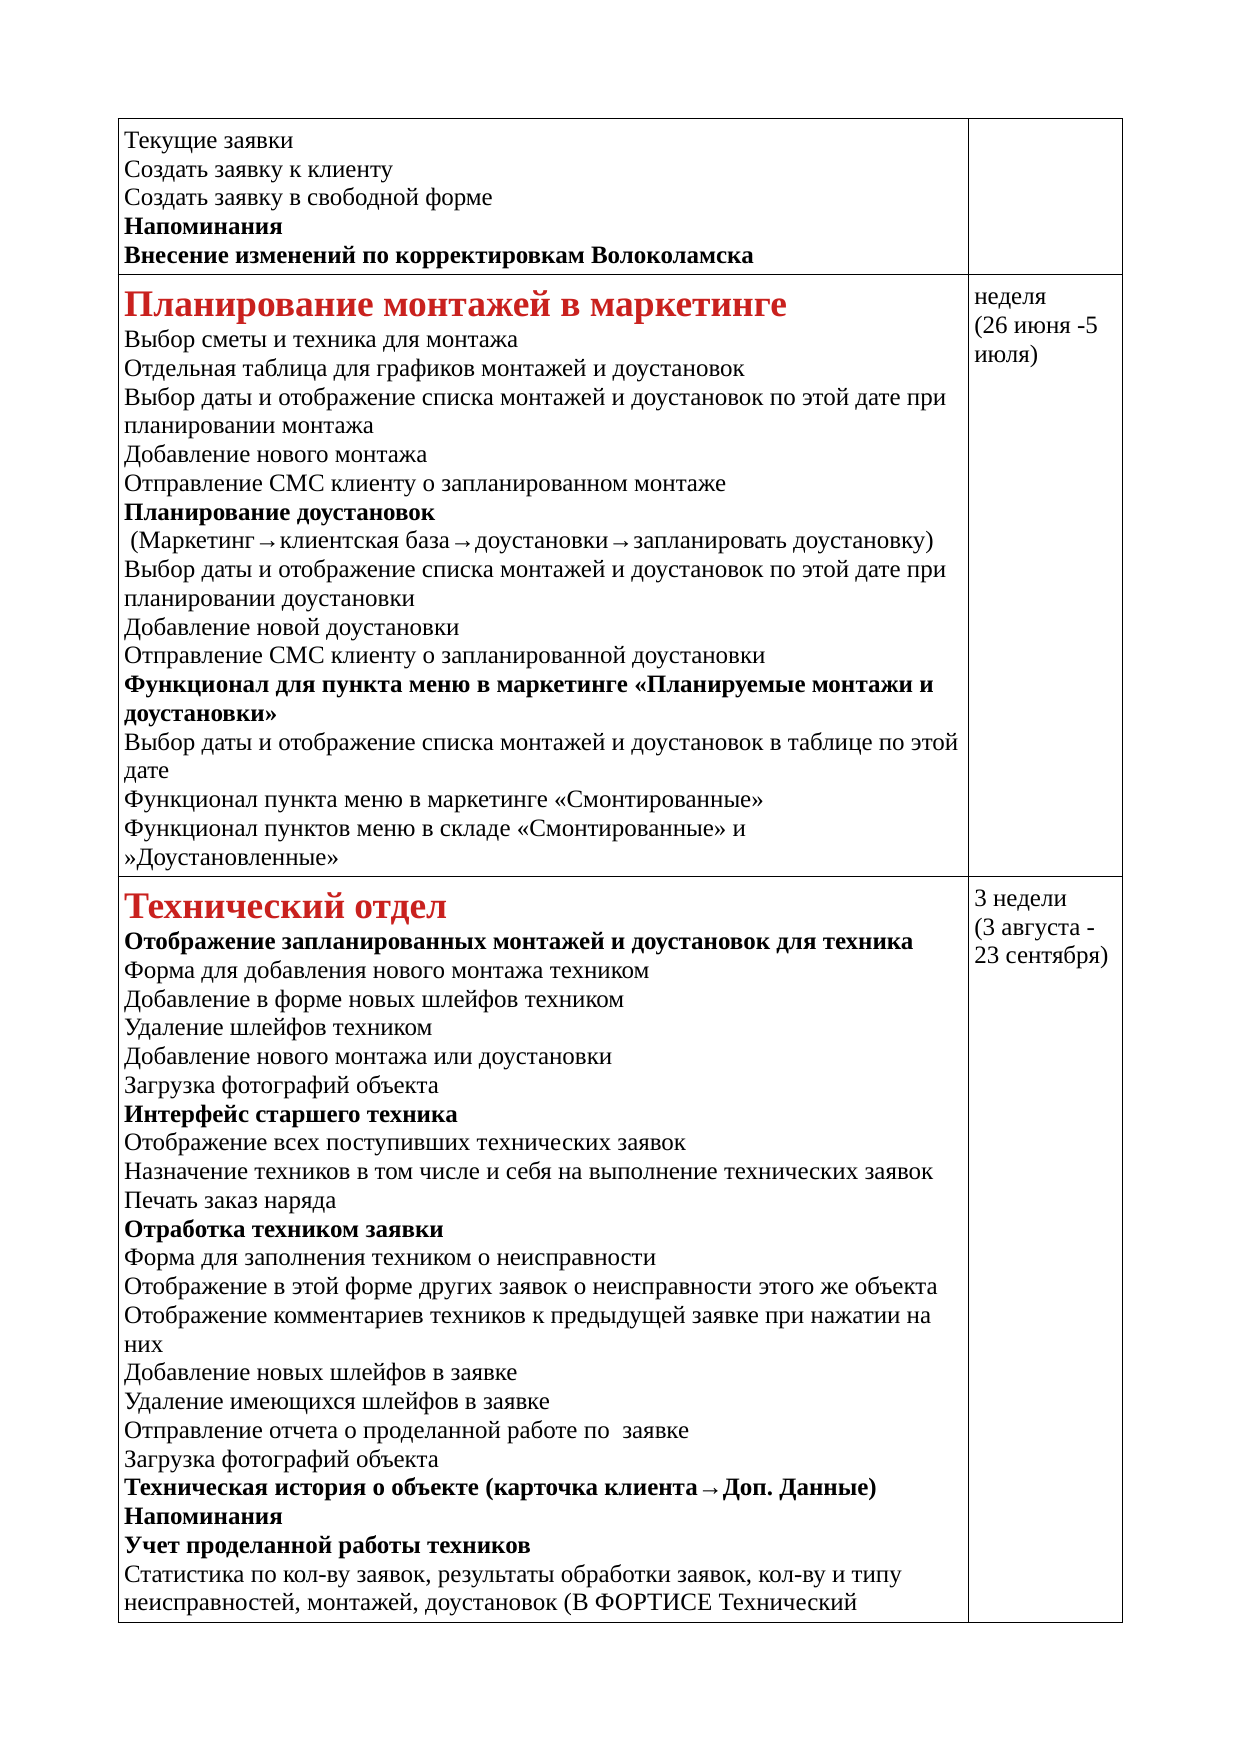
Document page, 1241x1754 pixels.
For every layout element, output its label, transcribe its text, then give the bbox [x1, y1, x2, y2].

table_cell [969, 119, 1122, 274]
table_cell 3 недели (3 августа -23 сентября) [969, 877, 1122, 1622]
table_cell Планирование монтажей в маркетинге Выбор сметы и техника для монтажа Отдельная таблица для графиков монтажей и доустановок Выбор даты и отображение списка монтажей и доустановок по этой дате при планировании монтажа Добавление нового монтажа Отправление СМС клиенту о запланированном монтаже Планирование доустановок (Маркетинг→клиентская база→доустановки→запланировать доустановку) Выбор даты и отображение списка монтажей и доустановок по этой дате при планировании доустановки Добавление новой доустановки Отправление СМС клиенту о запланированной доустановки Функционал для пункта меню в маркетинге «Планируемые монтажи и доустановки» Выбор даты и отображение списка монтажей и доустановок в таблице по этой дате Функционал пункта меню в маркетинге «Смонтированные» Функционал пунктов меню в складе «Смонтированные» и »Доустановленные» [119, 275, 968, 876]
table_cell Текущие заявки Создать заявку к клиенту Создать заявку в свободной форме Напоминания Внесение изменений по корректировкам Волоколамска [119, 119, 968, 274]
table_cell Технический отдел Отображение запланированных монтажей и доустановок для техника Форма для добавления нового монтажа техником Добавление в форме новых шлейфов техником Удаление шлейфов техником Добавление нового монтажа или доустановки Загрузка фотографий объекта Интерфейс старшего техника Отображение всех поступивших технических заявок Назначение техников в том числе и себя на выполнение технических заявок Печать заказ наряда Отработка техником заявки Форма для заполнения техником о неисправности Отображение в этой форме других заявок о неисправности этого же объекта Отображение комментариев техников к предыдущей заявке при нажатии на них Добавление новых шлейфов в заявке Удаление имеющихся шлейфов в заявке Отправление отчета о проделанной работе по заявке Загрузка фотографий объекта Техническая история о объекте (карточка клиента→Доп. Данные) Напоминания Учет проделанной работы техников Статистика по кол-ву заявок, результаты обработки заявок, кол-ву и типу неисправностей, монтажей, доустановок (В ФОРТИСЕ Технический [119, 877, 968, 1622]
table_cell неделя (26 июня -5 июля) [969, 275, 1122, 876]
